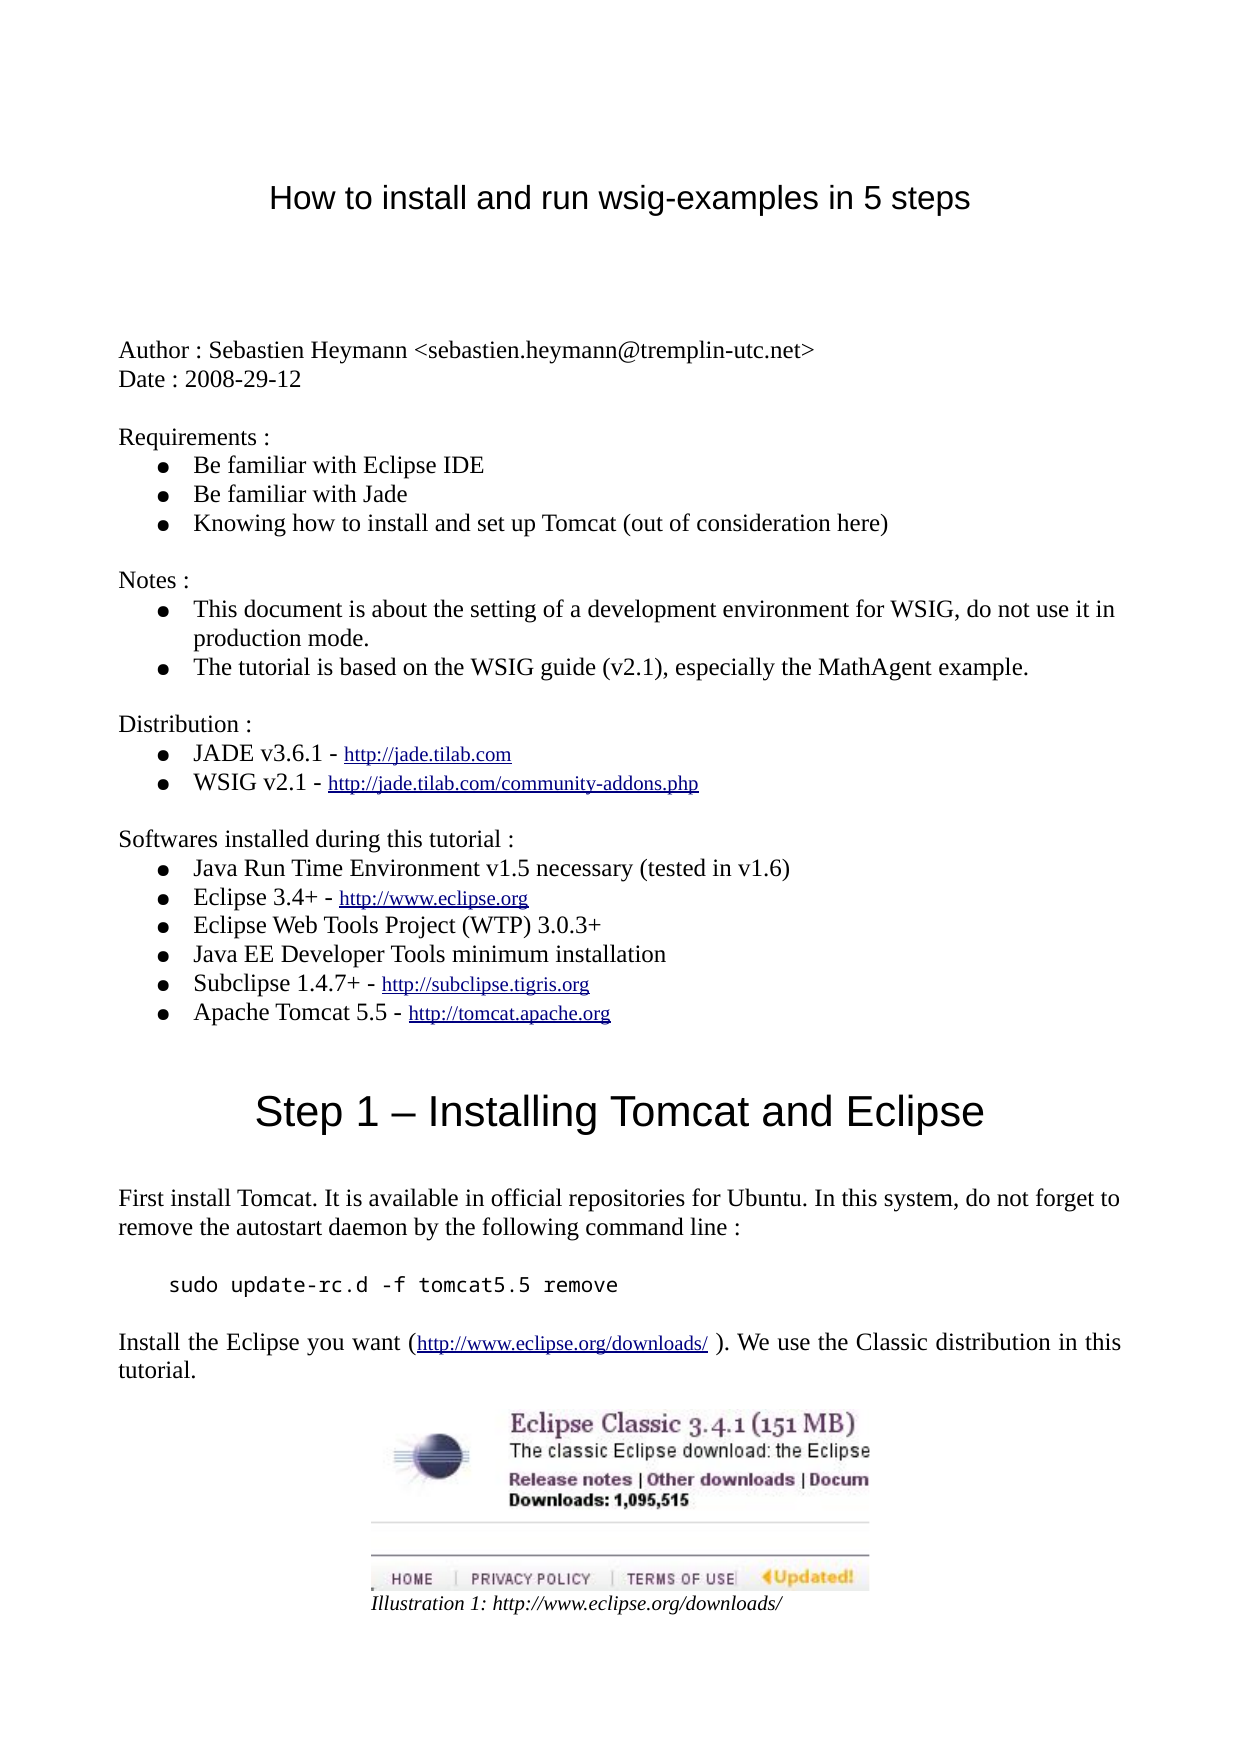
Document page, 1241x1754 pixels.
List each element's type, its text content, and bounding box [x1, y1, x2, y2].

text sudo update-rc.d -f tomcat5.5 remove [118, 1270, 1122, 1298]
text Notes : [118, 566, 1122, 594]
text Illustration 1: http://www.eclipse.org/downloads/ [371, 1591, 869, 1615]
list Subclipse 1.4.7+ - http://subclipse.tigris.org [156, 968, 1122, 997]
text First install Tomcat. It is available in official repositories for Ubuntu. In this system, do not forget to remove the autostart daemon by the following command line : [118, 1183, 1122, 1241]
list Java Run Time Environment v1.5 necessary (tested in v1.6) [156, 853, 1122, 882]
list WSIG v2.1 - http://jade.tilab.com/community-addons.php [156, 767, 1122, 796]
list This document is about the setting of a development environment for WSIG, do not use it in production mode. [156, 594, 1122, 652]
text Softwares installed during this tutorial : [118, 824, 1122, 853]
list Be familiar with Jade [156, 479, 1122, 508]
text Date : 2008-29-12 [118, 364, 1122, 393]
list Be familiar with Eclipse IDE [156, 451, 1122, 479]
text Requirements : [118, 422, 1122, 451]
list The tutorial is based on the WSIG guide (v2.1), especially the MathAgent example. [156, 652, 1122, 681]
list Eclipse 3.4+ - http://www.eclipse.org [156, 882, 1122, 911]
list JADE v3.6.1 - http://jade.tilab.com [156, 738, 1122, 767]
list Apache Tomcat 5.5 - http://tomcat.apache.org [156, 997, 1122, 1026]
picture [371, 1409, 870, 1591]
list Knowing how to install and set up Tomcat (out of consideration here) [156, 508, 1122, 537]
text Distribution : [118, 709, 1122, 738]
text Install the Eclipse you want (http://www.eclipse.org/downloads/ ). We use the Classic distribution in this tutorial. [118, 1327, 1122, 1384]
subtitle How to install and run wsig-examples in 5 steps [118, 178, 1122, 217]
text Author : Sebastien Heymann <sebastien.heymann@tremplin-utc.net> [118, 336, 1122, 364]
list Eclipse Web Tools Project (WTP) 3.0.3+ [156, 911, 1122, 939]
list Java EE Developer Tools minimum installation [156, 939, 1122, 968]
subtitle Step 1 – Installing Tomcat and Eclipse [118, 1086, 1122, 1136]
